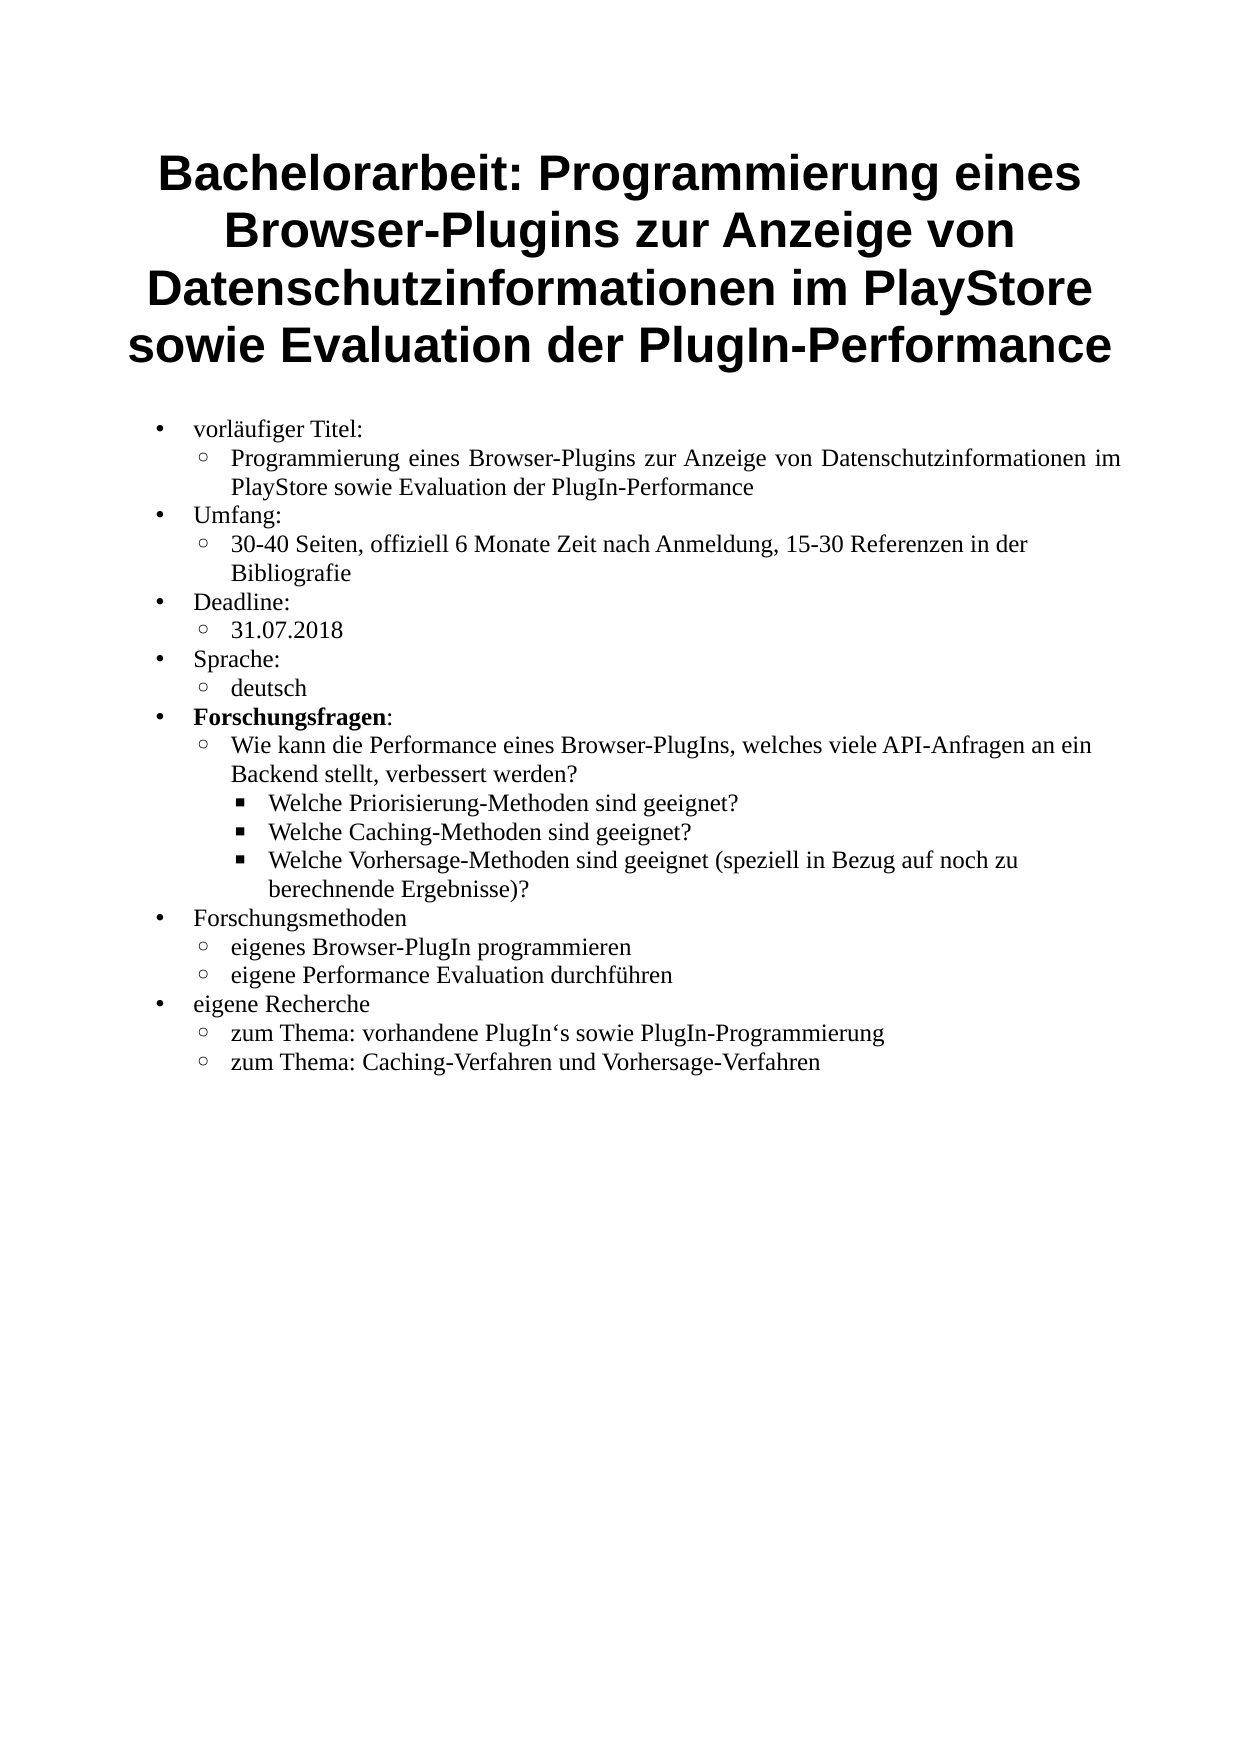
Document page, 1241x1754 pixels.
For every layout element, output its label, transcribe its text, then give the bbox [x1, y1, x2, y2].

list deutsch [193, 673, 1122, 702]
list Welche Vorhersage-Methoden sind geeignet (speziell in Bezug auf noch zu berechnende Ergebnisse)? [231, 846, 1122, 903]
list Programmierung eines Browser-Plugins zur Anzeige von Datenschutzinformationen im PlayStore sowie Evaluation der PlugIn-Performance [193, 443, 1122, 501]
list Forschungsmethoden [156, 903, 1122, 932]
list Sprache: [156, 644, 1122, 673]
list Welche Priorisierung-Methoden sind geeignet? [231, 788, 1122, 817]
list eigene Recherche [156, 989, 1122, 1018]
list eigenes Browser-PlugIn programmieren [193, 932, 1122, 961]
list Forschungsfragen: [156, 702, 1122, 731]
list Deadline: [156, 587, 1122, 616]
list zum Thema: Caching-Verfahren und Vorhersage-Verfahren [193, 1047, 1122, 1076]
title Bachelorarbeit: Programmierung eines Browser-Plugins zur Anzeige von Datenschutzinformationen im PlayStore sowie Evaluation der PlugIn-Performance [118, 143, 1122, 373]
list vorläufiger Titel: [156, 414, 1122, 443]
list Wie kann die Performance eines Browser-PlugIns, welches viele API-Anfragen an ein Backend stellt, verbessert werden? [193, 731, 1122, 788]
list 30-40 Seiten, offiziell 6 Monate Zeit nach Anmeldung, 15-30 Referenzen in der Bibliografie [193, 529, 1122, 587]
list eigene Performance Evaluation durchführen [193, 961, 1122, 989]
list Welche Caching-Methoden sind geeignet? [231, 817, 1122, 846]
list Umfang: [156, 501, 1122, 529]
list zum Thema: vorhandene PlugIn‘s sowie PlugIn-Programmierung [193, 1018, 1122, 1047]
list 31.07.2018 [193, 616, 1122, 644]
